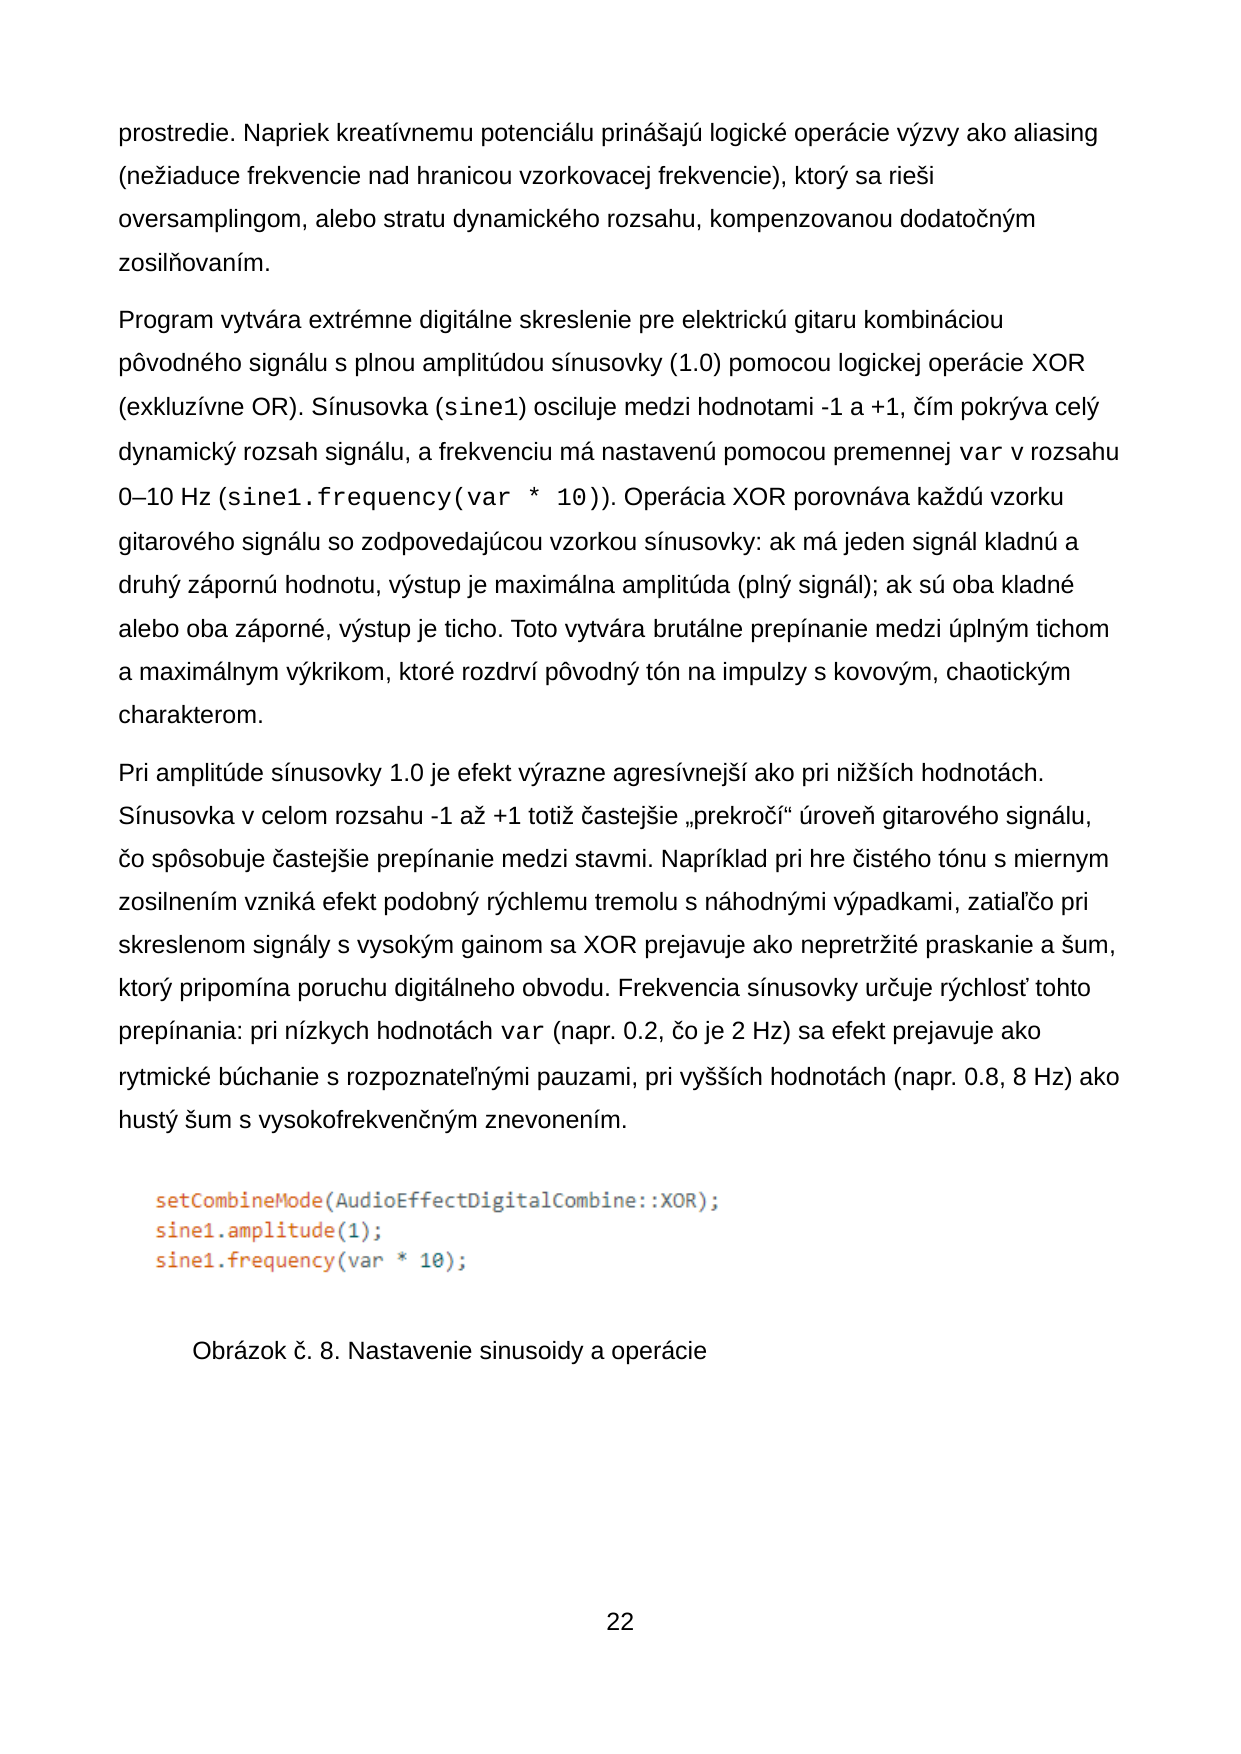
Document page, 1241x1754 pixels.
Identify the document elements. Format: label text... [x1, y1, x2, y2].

text Program vytvára extrémne digitálne skreslenie pre elektrickú gitaru kombináciou pôvodného signálu s plnou amplitúdou sínusovky (1.0) pomocou logickej operácie XOR (exkluzívne OR). Sínusovka (sine1) osciluje medzi hodnotami -1 a +1, čím pokrýva celý dynamický rozsah signálu, a frekvenciu má nastavenú pomocou premennej var v rozsahu 0–10 Hz (sine1.frequency(var * 10)). Operácia XOR porovnáva každú vzorku gitarového signálu so zodpovedajúcou vzorkou sínusovky: ak má jeden signál kladnú a druhý zápornú hodnotu, výstup je maximálna amplitúda (plný signál); ak sú oba kladné alebo oba záporné, výstup je ticho. Toto vytvára brutálne prepínanie medzi úplným tichom a maximálnym výkrikom, ktoré rozdrví pôvodný tón na impulzy s kovovým, chaotickým charakterom. [118, 305, 1122, 729]
text Obrázok č. 8. Nastavenie sinusoidy a operácie [118, 1336, 1122, 1364]
text Pri amplitúde sínusovky 1.0 je efekt výrazne agresívnejší ako pri nižších hodnotách. Sínusovka v celom rozsahu -1 až +1 totiž častejšie „prekročí“ úroveň gitarového signálu, čo spôsobuje častejšie prepínanie medzi stavmi. Napríklad pri hre čistého tónu s miernym zosilnením vzniká efekt podobný rýchlemu tremolu s náhodnými výpadkami, zatiaľčo pri skreslenom signály s vysokým gainom sa XOR prejavuje ako nepretržité praskanie a šum, ktorý pripomína poruchu digitálneho obvodu. Frekvencia sínusovky určuje rýchlosť tohto prepínania: pri nízkych hodnotách var (napr. 0.2, čo je 2 Hz) sa efekt prejavuje ako rytmické búchanie s rozpoznateľnými pauzami, pri vyšších hodnotách (napr. 0.8, 8 Hz) ako hustý šum s vysokofrekvenčným znevonením. [118, 758, 1122, 1133]
picture [147, 1181, 743, 1288]
text prostredie. Napriek kreatívnemu potenciálu prinášajú logické operácie výzvy ako aliasing (nežiaduce frekvencie nad hranicou vzorkovacej frekvencie), ktorý sa rieši oversamplingom, alebo stratu dynamického rozsahu, kompenzovanou dodatočným zosilňovaním. [118, 118, 1122, 276]
